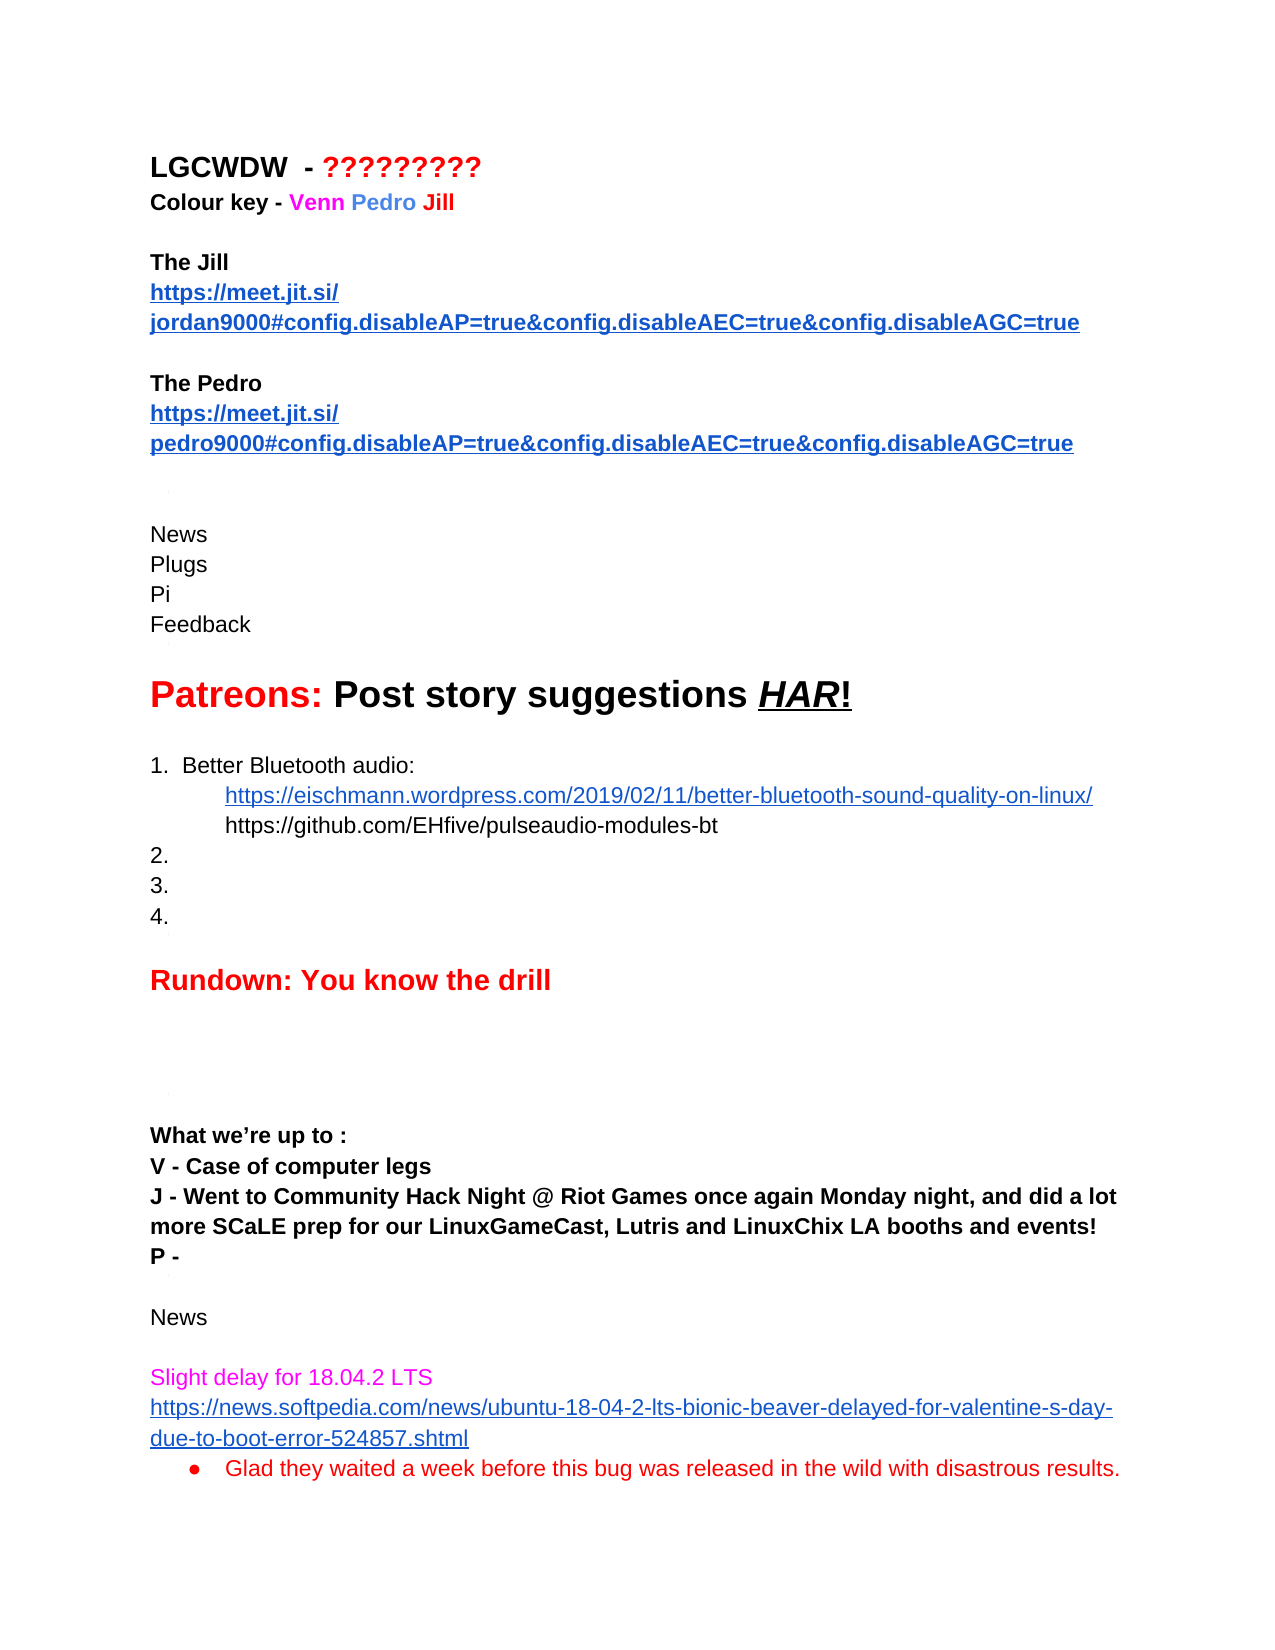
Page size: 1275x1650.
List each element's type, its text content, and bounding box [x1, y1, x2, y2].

text Plugs [150, 551, 1125, 577]
text 3. [150, 872, 1125, 899]
text The Pedro [150, 370, 1125, 396]
text J - Went to Community Hack Night @ Riot Games once again Monday night, and did a lot more SCaLE prep for our LinuxGameCast, Lutris and LinuxChix LA booths and events! [150, 1183, 1125, 1239]
text Feedback [150, 611, 1125, 638]
text V - Case of computer legs [150, 1153, 1125, 1179]
text 1. Better Bluetooth audio: https://eischmann.wordpress.com/2019/02/11/better-bluetooth-sound-quality-on-linux/ https://github.com/EHfive/pulseaudio-modules-bt [150, 752, 1125, 838]
text 2. [150, 842, 1125, 869]
text LGCWDW - ????????? [150, 150, 1125, 183]
text Patreons: Post story suggestions HAR! [150, 672, 1125, 715]
text Slight delay for 18.04.2 LTS [150, 1364, 1125, 1391]
text What we’re up to : [150, 1122, 1125, 1149]
text Pi [150, 581, 1125, 608]
text The Jill [150, 249, 1125, 275]
text https://news.softpedia.com/news/ubuntu-18-04-2-lts-bionic-beaver-delayed-for-valentine-s-day-due-to-boot-error-524857.shtml [150, 1394, 1125, 1451]
list Glad they waited a week before this bug was released in the wild with disastrous results. [187, 1455, 1125, 1481]
text News [150, 1304, 1125, 1330]
text https://meet.jit.si/pedro9000#config.disableAP=true&config.disableAEC=true&config.disableAGC=true [150, 400, 1125, 457]
text Rundown: You know the drill [150, 963, 1125, 997]
text Colour key - Venn Pedro Jill [150, 188, 1125, 215]
text https://meet.jit.si/jordan9000#config.disableAP=true&config.disableAEC=true&config.disableAGC=true [150, 279, 1125, 336]
text P - [150, 1243, 1125, 1270]
text 4. [150, 903, 1125, 929]
text News [150, 521, 1125, 547]
